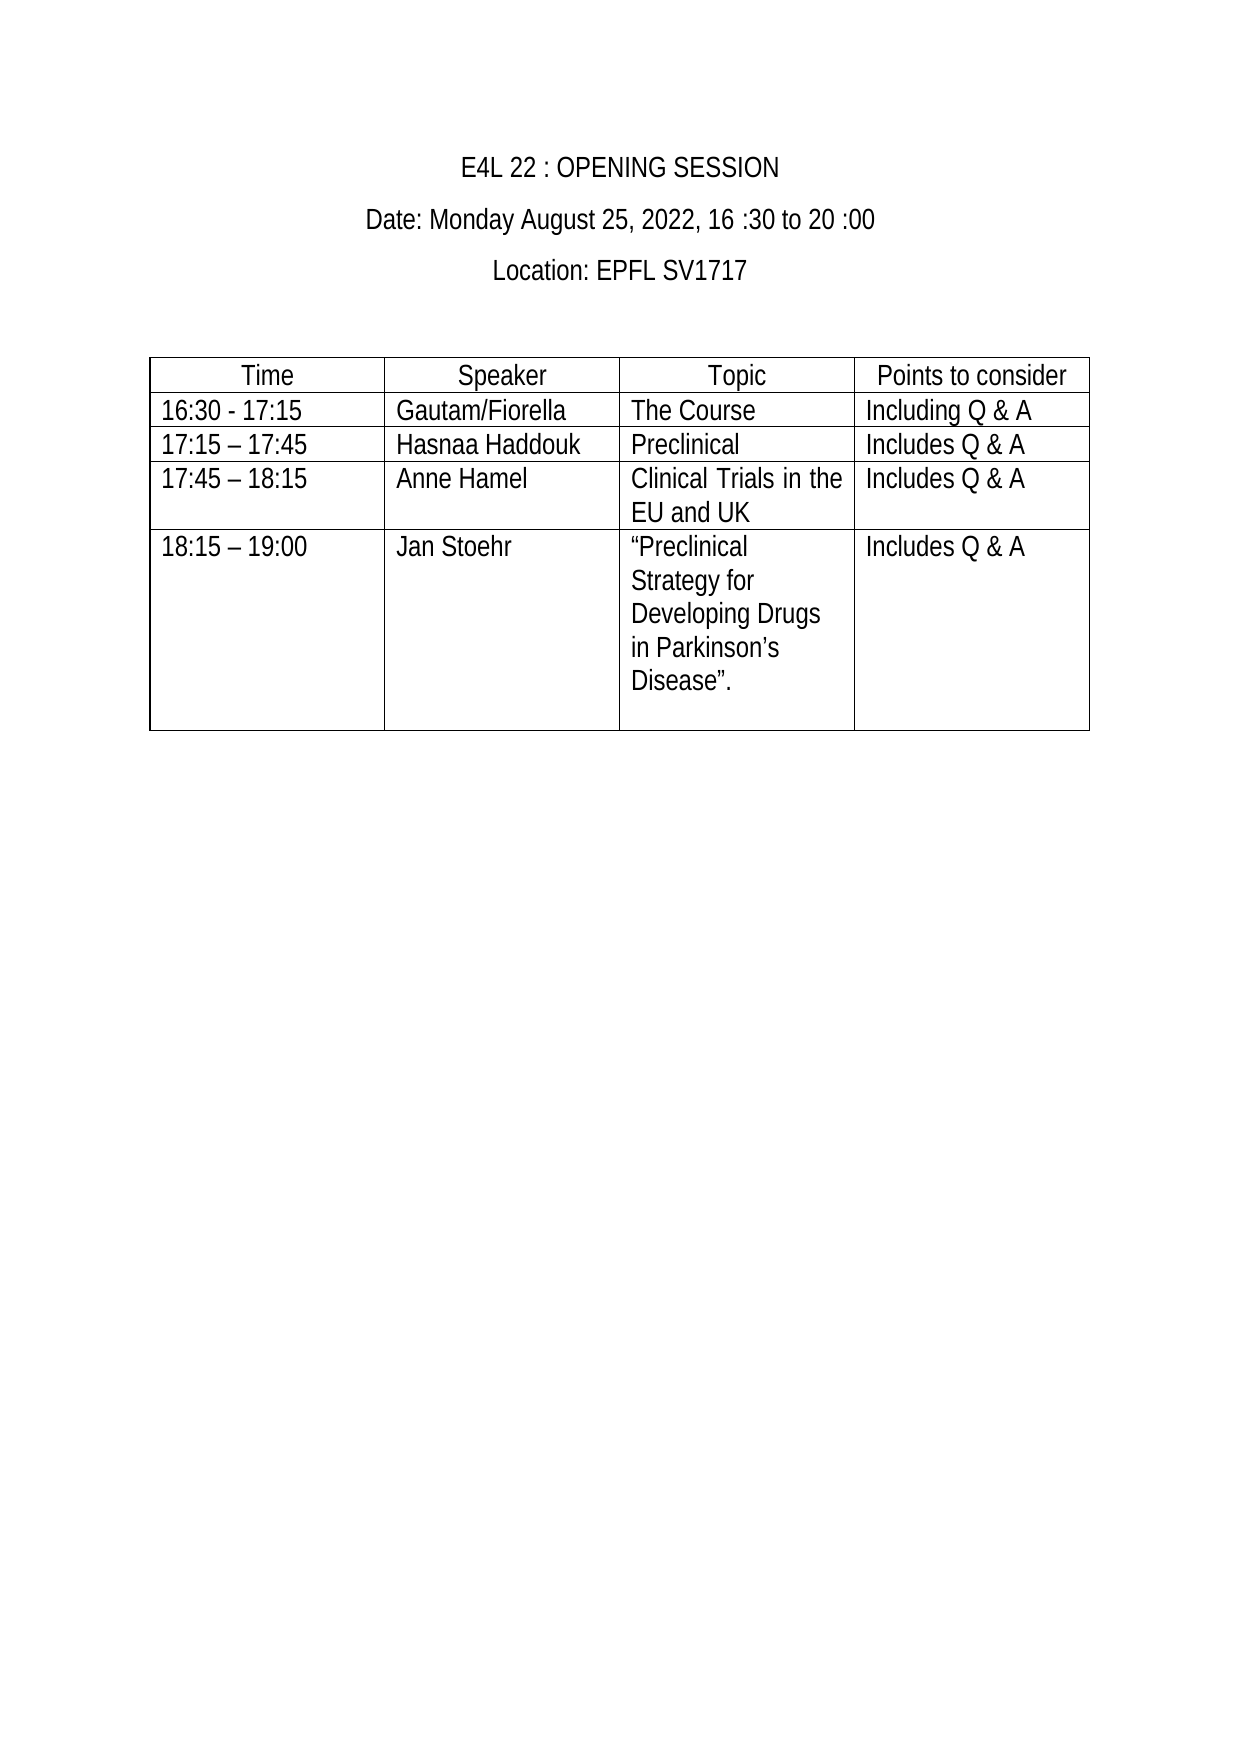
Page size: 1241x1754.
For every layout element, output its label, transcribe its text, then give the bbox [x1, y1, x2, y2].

table_cell Gautam/Fiorella [385, 393, 619, 426]
table_cell The Course [620, 393, 854, 426]
table_header Speaker [385, 358, 619, 392]
table_header Time [151, 358, 384, 392]
table_cell 18:15 – 19:00 [151, 530, 384, 730]
table_header Points to consider [855, 358, 1089, 392]
table_header Topic [620, 358, 854, 392]
text Date: Monday August 25, 2022, 16 :30 to 20 :00 [150, 202, 1090, 235]
table_cell 16:30 - 17:15 [151, 393, 384, 426]
table_cell Hasnaa Haddouk [385, 427, 619, 461]
table_cell Includes Q & A [855, 530, 1089, 730]
text E4L 22 : OPENING SESSION [150, 150, 1090, 183]
table_cell Anne Hamel [385, 462, 619, 528]
table_cell Clinical Trials in the EU and UK [620, 462, 854, 528]
table_cell Including Q & A [855, 393, 1089, 426]
text Location: EPFL SV1717 [150, 253, 1090, 287]
table_cell 17:45 – 18:15 [151, 462, 384, 528]
table_cell Preclinical [620, 427, 854, 461]
table_cell Includes Q & A [855, 462, 1089, 528]
table_cell “Preclinical Strategy for Developing Drugs in Parkinson’s Disease”. [620, 530, 854, 730]
table_cell Jan Stoehr [385, 530, 619, 730]
table_cell Includes Q & A [855, 427, 1089, 461]
table_cell 17:15 – 17:45 [151, 427, 384, 461]
